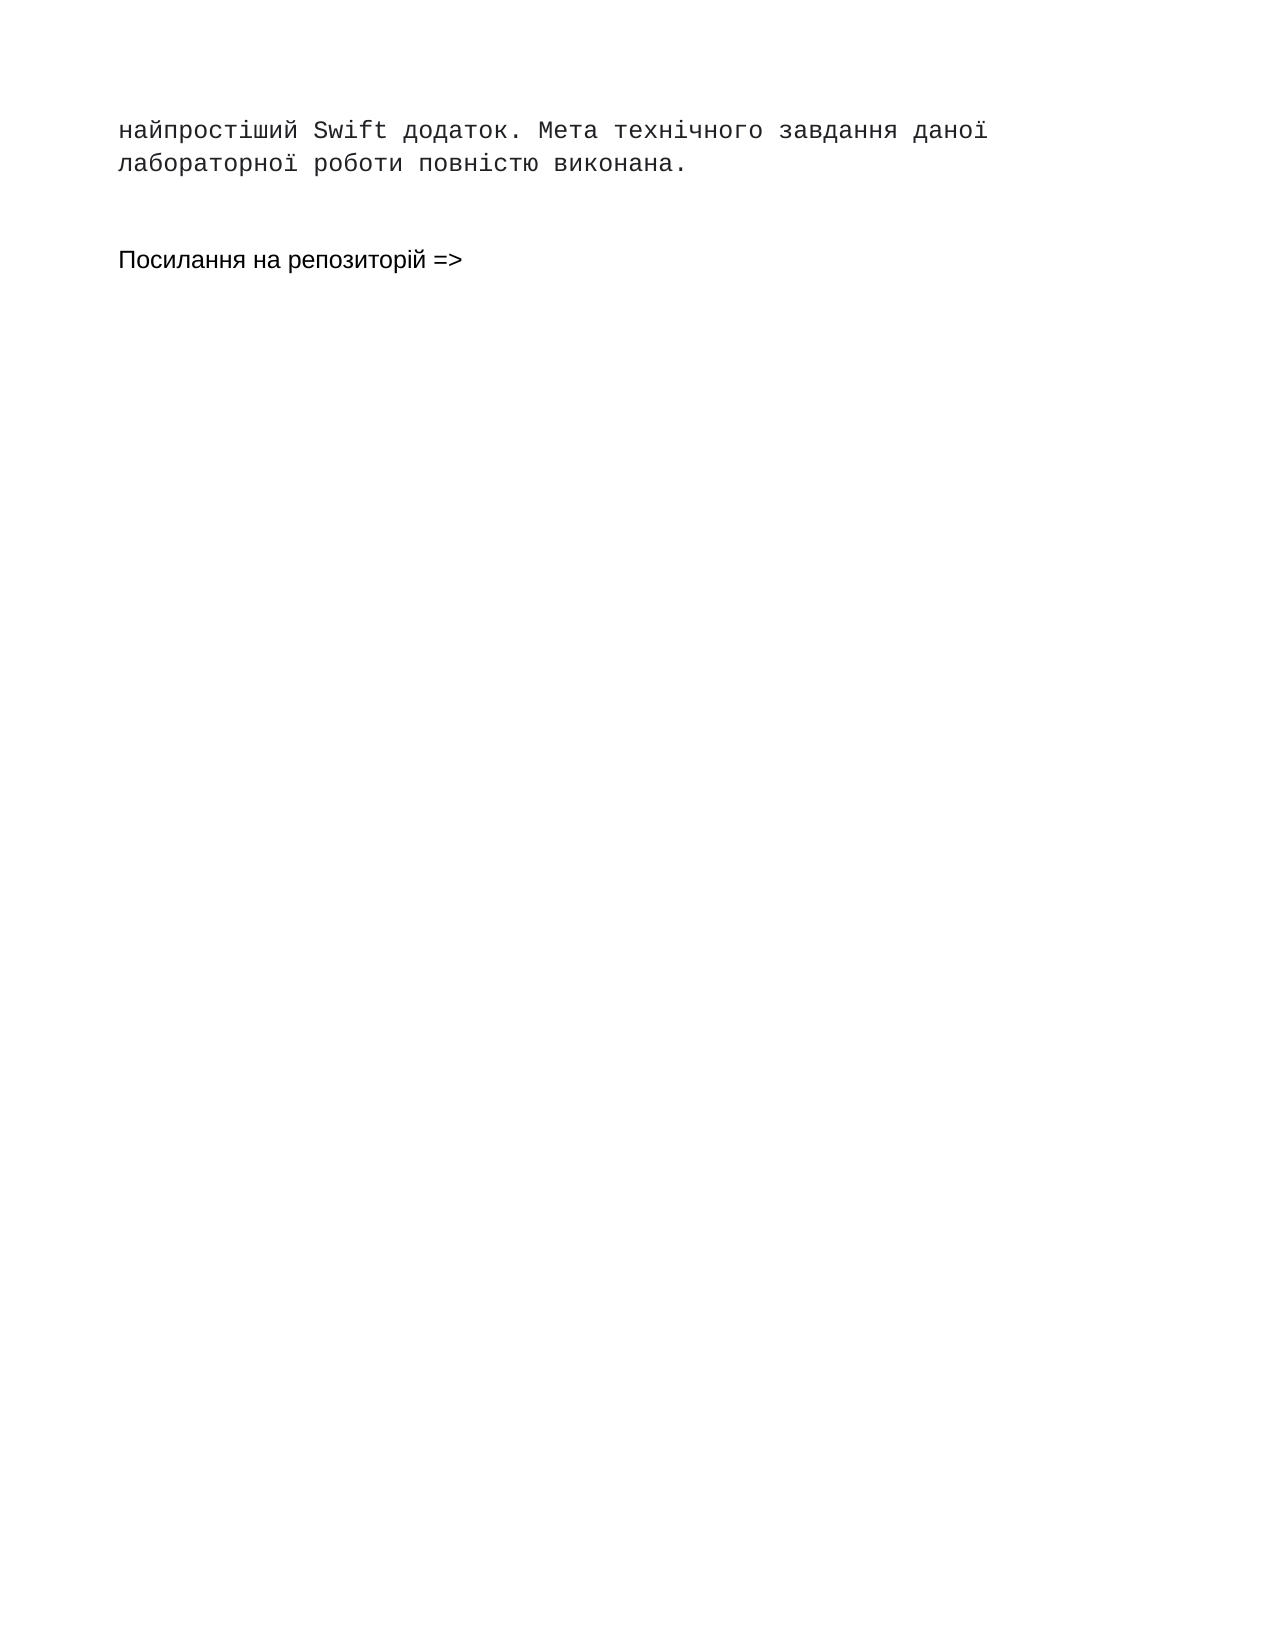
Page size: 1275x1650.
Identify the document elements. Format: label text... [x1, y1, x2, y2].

text Посилання на репозиторiй => [118, 245, 1157, 273]
text найпростіший Swift додаток. Мета технічного завдання даної лабораторної роботи повністю виконана. [118, 118, 1157, 179]
